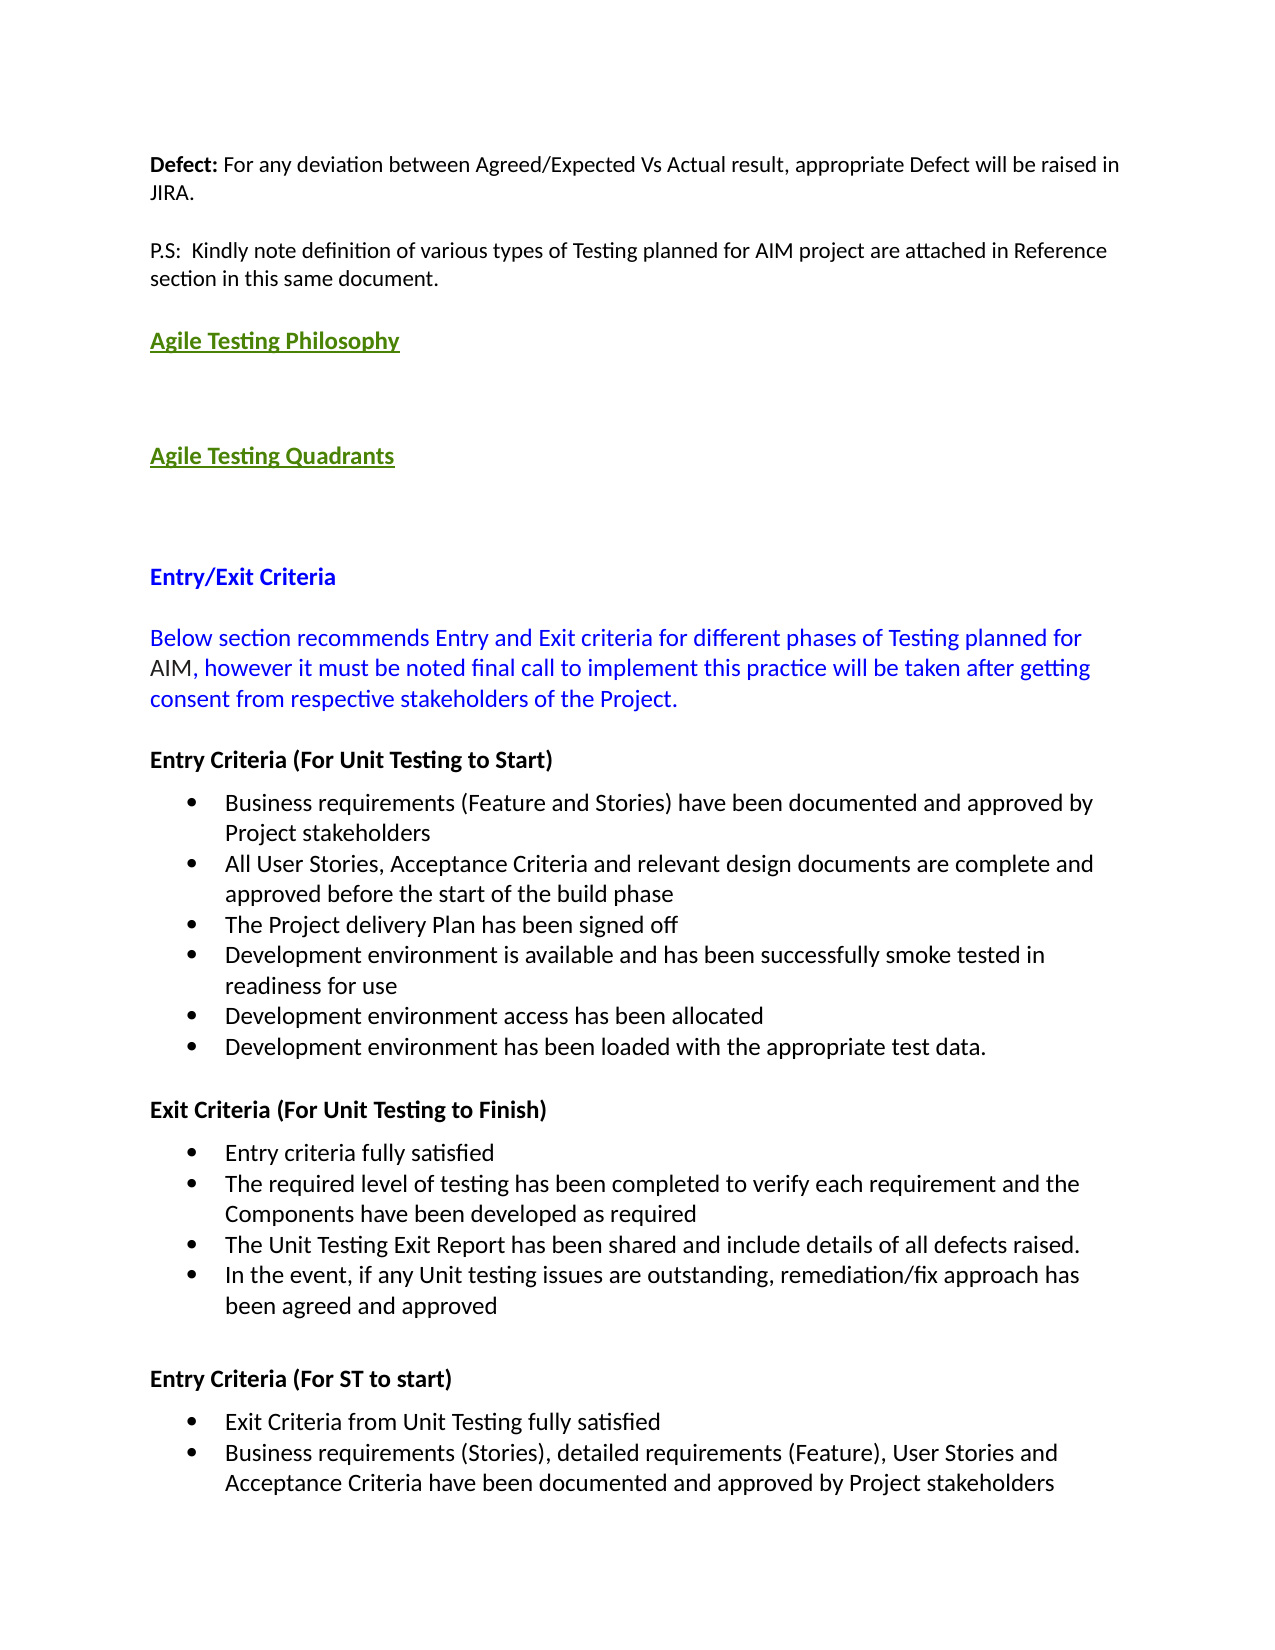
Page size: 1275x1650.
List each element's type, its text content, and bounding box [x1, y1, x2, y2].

list In the event, if any Unit testing issues are outstanding, remediation/fix approach has been agreed and approved [187, 1259, 1125, 1320]
text P.S: Kindly note definition of various types of Testing planned for AIM project are attached in Reference section in this same document. [150, 237, 1125, 293]
list Business requirements (Stories), detailed requirements (Feature), User Stories and Acceptance Criteria have been documented and approved by Project stakeholders [187, 1437, 1125, 1498]
text Entry/Exit Criteria [150, 561, 1125, 591]
list Development environment access has been allocated [187, 1001, 1125, 1031]
text Agile Testing Quadrants [150, 440, 1125, 471]
text Below section recommends Entry and Exit criteria for different phases of Testing planned for AIM, however it must be noted final call to implement this practice will be taken after getting consent from respective stakeholders of the Project. [150, 622, 1125, 713]
list The required level of testing has been completed to verify each requirement and the Components have been developed as required [187, 1168, 1125, 1229]
list Exit Criteria from Unit Testing fully satisfied [187, 1406, 1125, 1437]
list Business requirements (Feature and Stories) have been documented and approved by Project stakeholders [187, 787, 1125, 848]
text Agile Testing Philosophy [150, 325, 1125, 356]
list All User Stories, Acceptance Criteria and relevant design documents are complete and approved before the start of the build phase [187, 848, 1125, 909]
text Entry Criteria (For Unit Testing to Start) [150, 744, 1125, 774]
list The Unit Testing Exit Report has been shared and include details of all defects raised. [187, 1229, 1125, 1259]
text Exit Criteria (For Unit Testing to Finish) [150, 1094, 1125, 1125]
list Development environment is available and has been successfully smoke tested in readiness for use [187, 939, 1125, 1001]
text Defect: For any deviation between Agreed/Expected Vs Actual result, appropriate Defect will be raised in JIRA. [150, 150, 1125, 206]
list Development environment has been loaded with the appropriate test data. [187, 1031, 1125, 1062]
text Entry Criteria (For ST to start) [150, 1363, 1125, 1394]
list The Project delivery Plan has been signed off [187, 909, 1125, 939]
list Entry criteria fully satisfied [187, 1137, 1125, 1168]
